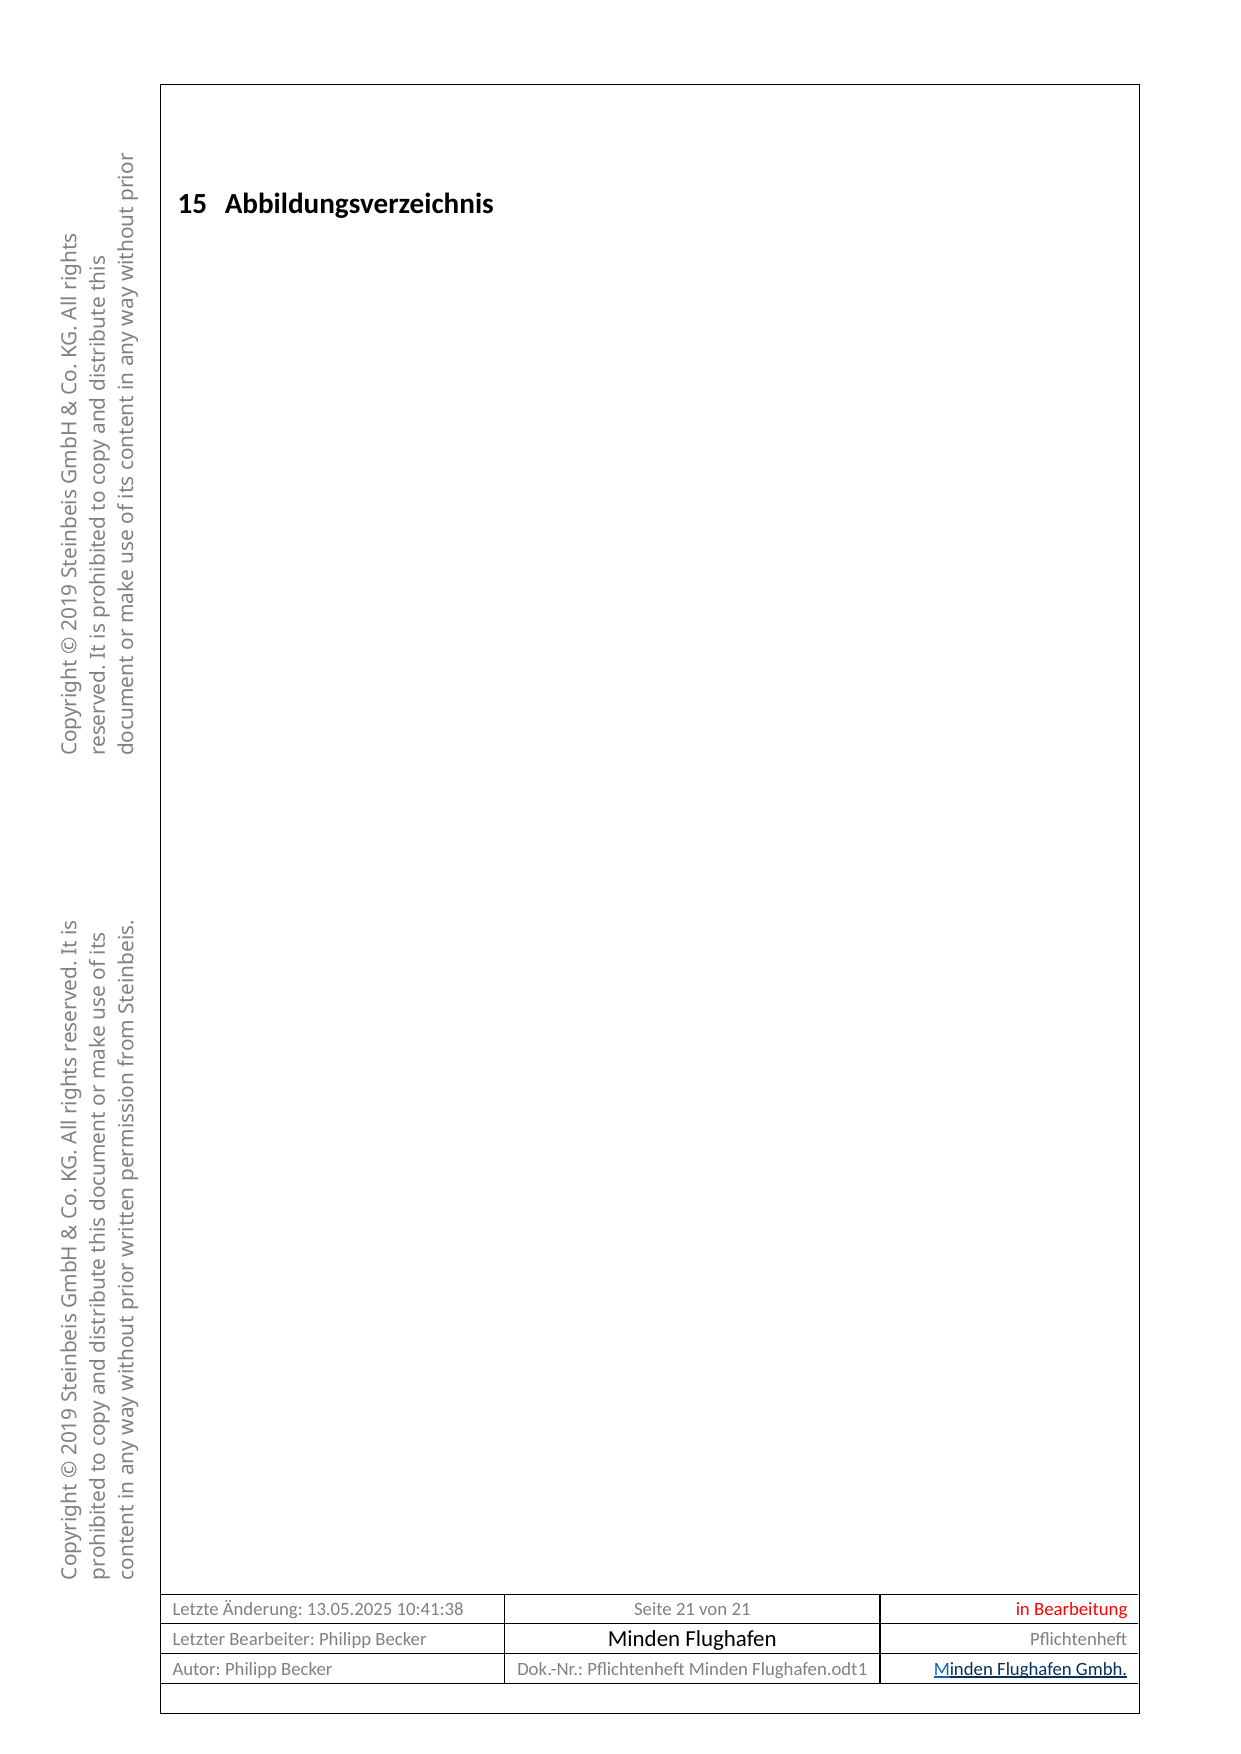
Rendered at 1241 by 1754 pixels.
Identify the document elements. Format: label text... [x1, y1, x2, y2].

subtitle Abbildungsverzeichnis [177, 186, 1122, 221]
